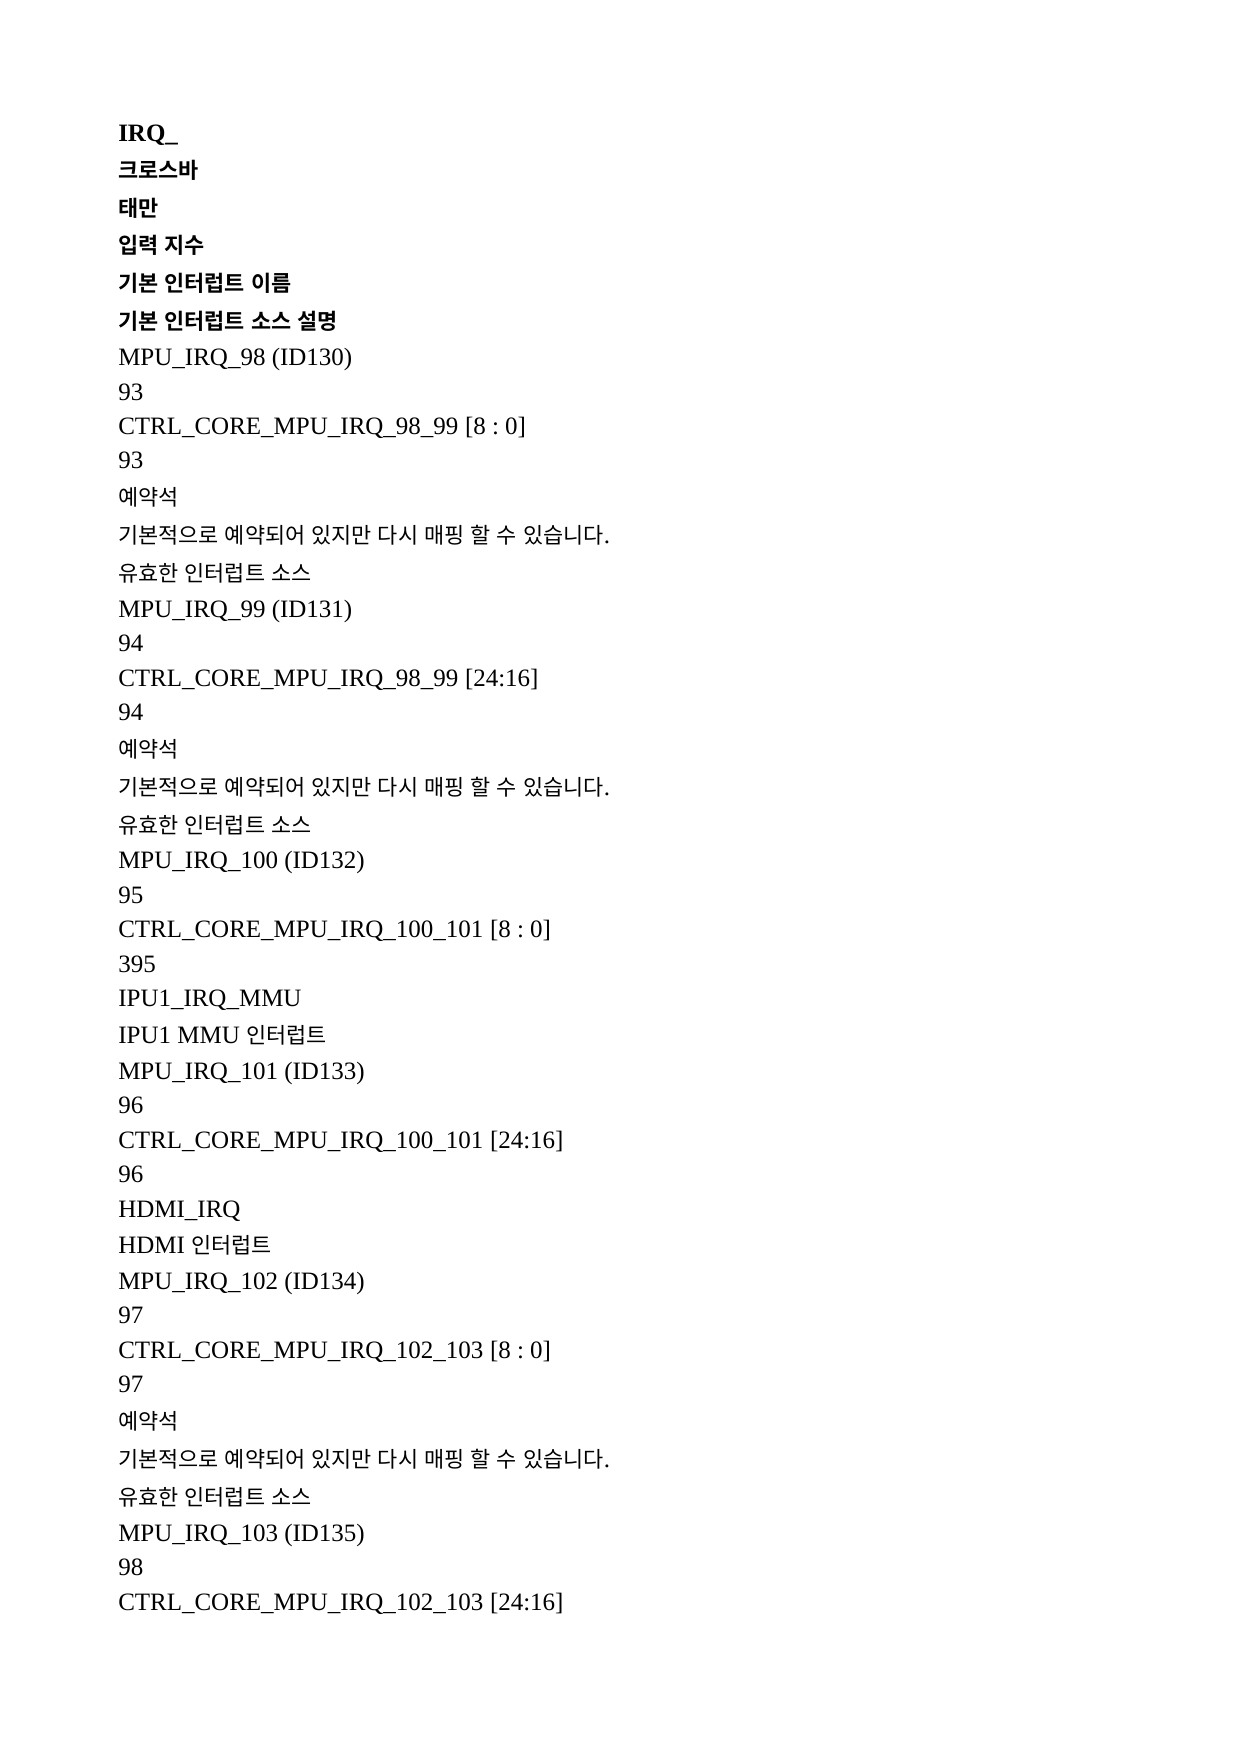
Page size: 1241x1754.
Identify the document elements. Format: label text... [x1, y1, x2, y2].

text 97 [118, 1301, 1122, 1329]
text 기본적으로 예약되어 있지만 다시 매핑 할 수 있습니다. [118, 770, 1122, 801]
text HDMI 인터럽트 [118, 1228, 1122, 1260]
text CTRL_CORE_MPU_IRQ_100_101 [8 : 0] [118, 914, 1122, 943]
text 97 [118, 1369, 1122, 1398]
text MPU_IRQ_103 (ID135) [118, 1518, 1122, 1547]
text 예약석 [118, 1404, 1122, 1436]
text 태만 [118, 191, 1122, 222]
text 예약석 [118, 480, 1122, 512]
text 유효한 인터럽트 소스 [118, 1480, 1122, 1512]
text MPU_IRQ_98 (ID130) [118, 342, 1122, 371]
text CTRL_CORE_MPU_IRQ_102_103 [24:16] [118, 1587, 1122, 1616]
text CTRL_CORE_MPU_IRQ_98_99 [8 : 0] [118, 411, 1122, 440]
text 예약석 [118, 732, 1122, 763]
text 395 [118, 949, 1122, 978]
text 93 [118, 446, 1122, 474]
text CTRL_CORE_MPU_IRQ_100_101 [24:16] [118, 1125, 1122, 1153]
text 입력 지수 [118, 228, 1122, 260]
text 94 [118, 628, 1122, 657]
text 유효한 인터럽트 소스 [118, 808, 1122, 839]
text 98 [118, 1552, 1122, 1581]
text 95 [118, 880, 1122, 909]
text 93 [118, 377, 1122, 405]
text HDMI_IRQ [118, 1194, 1122, 1222]
text 96 [118, 1090, 1122, 1119]
text 유효한 인터럽트 소스 [118, 556, 1122, 588]
text 크로스바 [118, 153, 1122, 184]
text CTRL_CORE_MPU_IRQ_102_103 [8 : 0] [118, 1335, 1122, 1364]
text IPU1_IRQ_MMU [118, 983, 1122, 1012]
text 기본 인터럽트 소스 설명 [118, 304, 1122, 336]
text MPU_IRQ_102 (ID134) [118, 1266, 1122, 1295]
text IRQ_ [118, 118, 1122, 147]
text 96 [118, 1159, 1122, 1188]
text 기본 인터럽트 이름 [118, 266, 1122, 298]
text MPU_IRQ_100 (ID132) [118, 846, 1122, 874]
text 94 [118, 697, 1122, 726]
text IPU1 MMU 인터럽트 [118, 1018, 1122, 1049]
text CTRL_CORE_MPU_IRQ_98_99 [24:16] [118, 663, 1122, 692]
text MPU_IRQ_99 (ID131) [118, 594, 1122, 623]
text 기본적으로 예약되어 있지만 다시 매핑 할 수 있습니다. [118, 518, 1122, 550]
text MPU_IRQ_101 (ID133) [118, 1056, 1122, 1084]
text 기본적으로 예약되어 있지만 다시 매핑 할 수 있습니다. [118, 1442, 1122, 1474]
